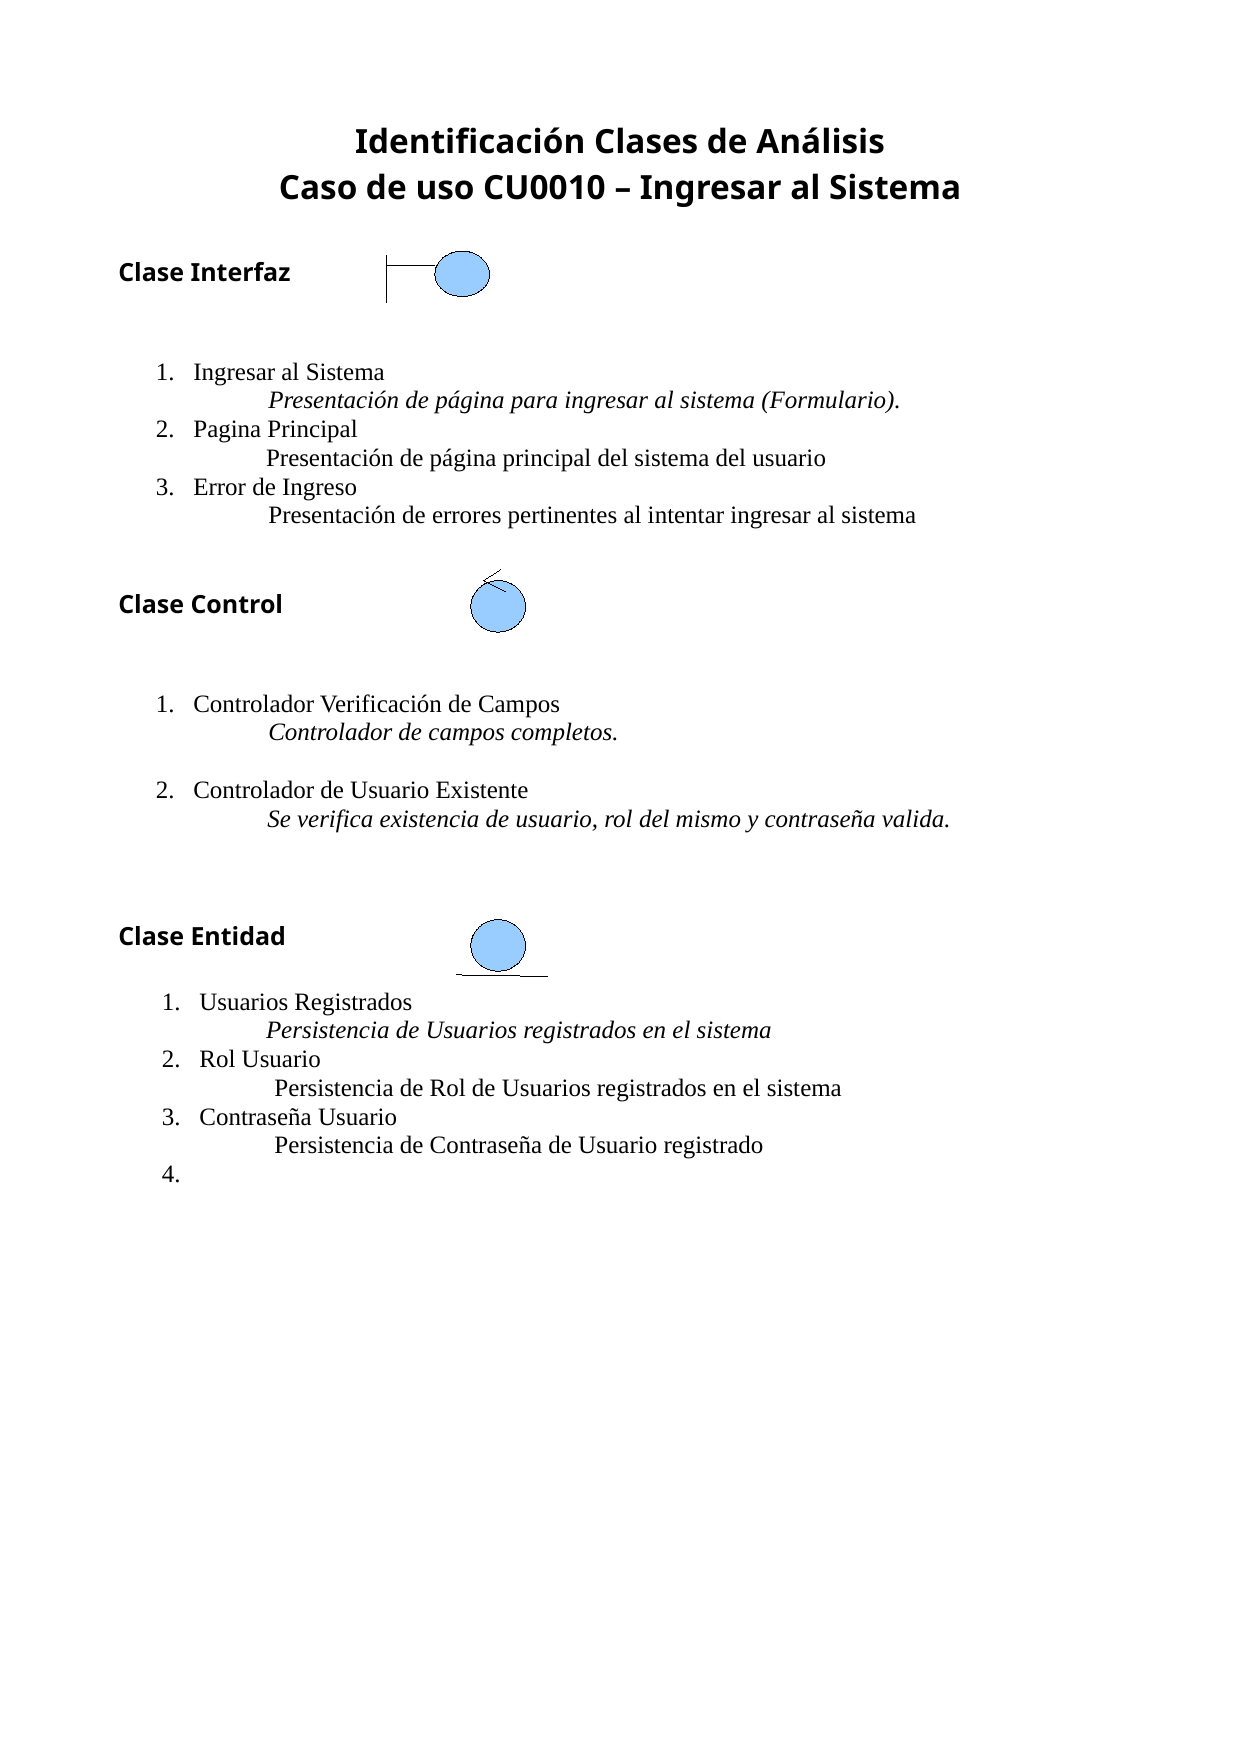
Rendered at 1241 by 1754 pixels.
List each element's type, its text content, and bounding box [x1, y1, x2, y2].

list Controlador de campos completos. [231, 717, 1122, 746]
list Persistencia de Rol de Usuarios registrados en el sistema [237, 1073, 1122, 1102]
text Caso de uso CU0010 – Ingresar al Sistema [118, 163, 1122, 209]
text Identificación Clases de Análisis [118, 118, 1122, 163]
text Clase Interfaz [118, 254, 447, 288]
text [478, 254, 1122, 288]
list Persistencia de Contraseña de Usuario registrado [237, 1131, 1122, 1159]
text [518, 587, 1122, 621]
list Rol Usuario [162, 1044, 1122, 1073]
list Contraseña Usuario [162, 1102, 1122, 1131]
list Controlador de Usuario Existente [156, 775, 1122, 804]
text [503, 919, 1122, 953]
text Clase Entidad [118, 919, 493, 953]
list Se verifica existencia de usuario, rol del mismo y contraseña valida. [156, 804, 1122, 832]
text Persistencia de Usuarios registrados en el sistema [118, 1016, 1122, 1044]
text Presentación de página principal del sistema del usuario [118, 443, 1122, 472]
list Presentación de página para ingresar al sistema (Formulario). [231, 385, 1122, 414]
list Controlador Verificación de Campos [156, 689, 1122, 717]
list Usuarios Registrados [162, 987, 1122, 1016]
list Pagina Principal [156, 414, 1122, 443]
list Error de Ingreso [156, 472, 1122, 500]
list Ingresar al Sistema [156, 357, 1122, 385]
text Clase Control [118, 587, 478, 621]
list Presentación de errores pertinentes al intentar ingresar al sistema [231, 500, 1122, 529]
